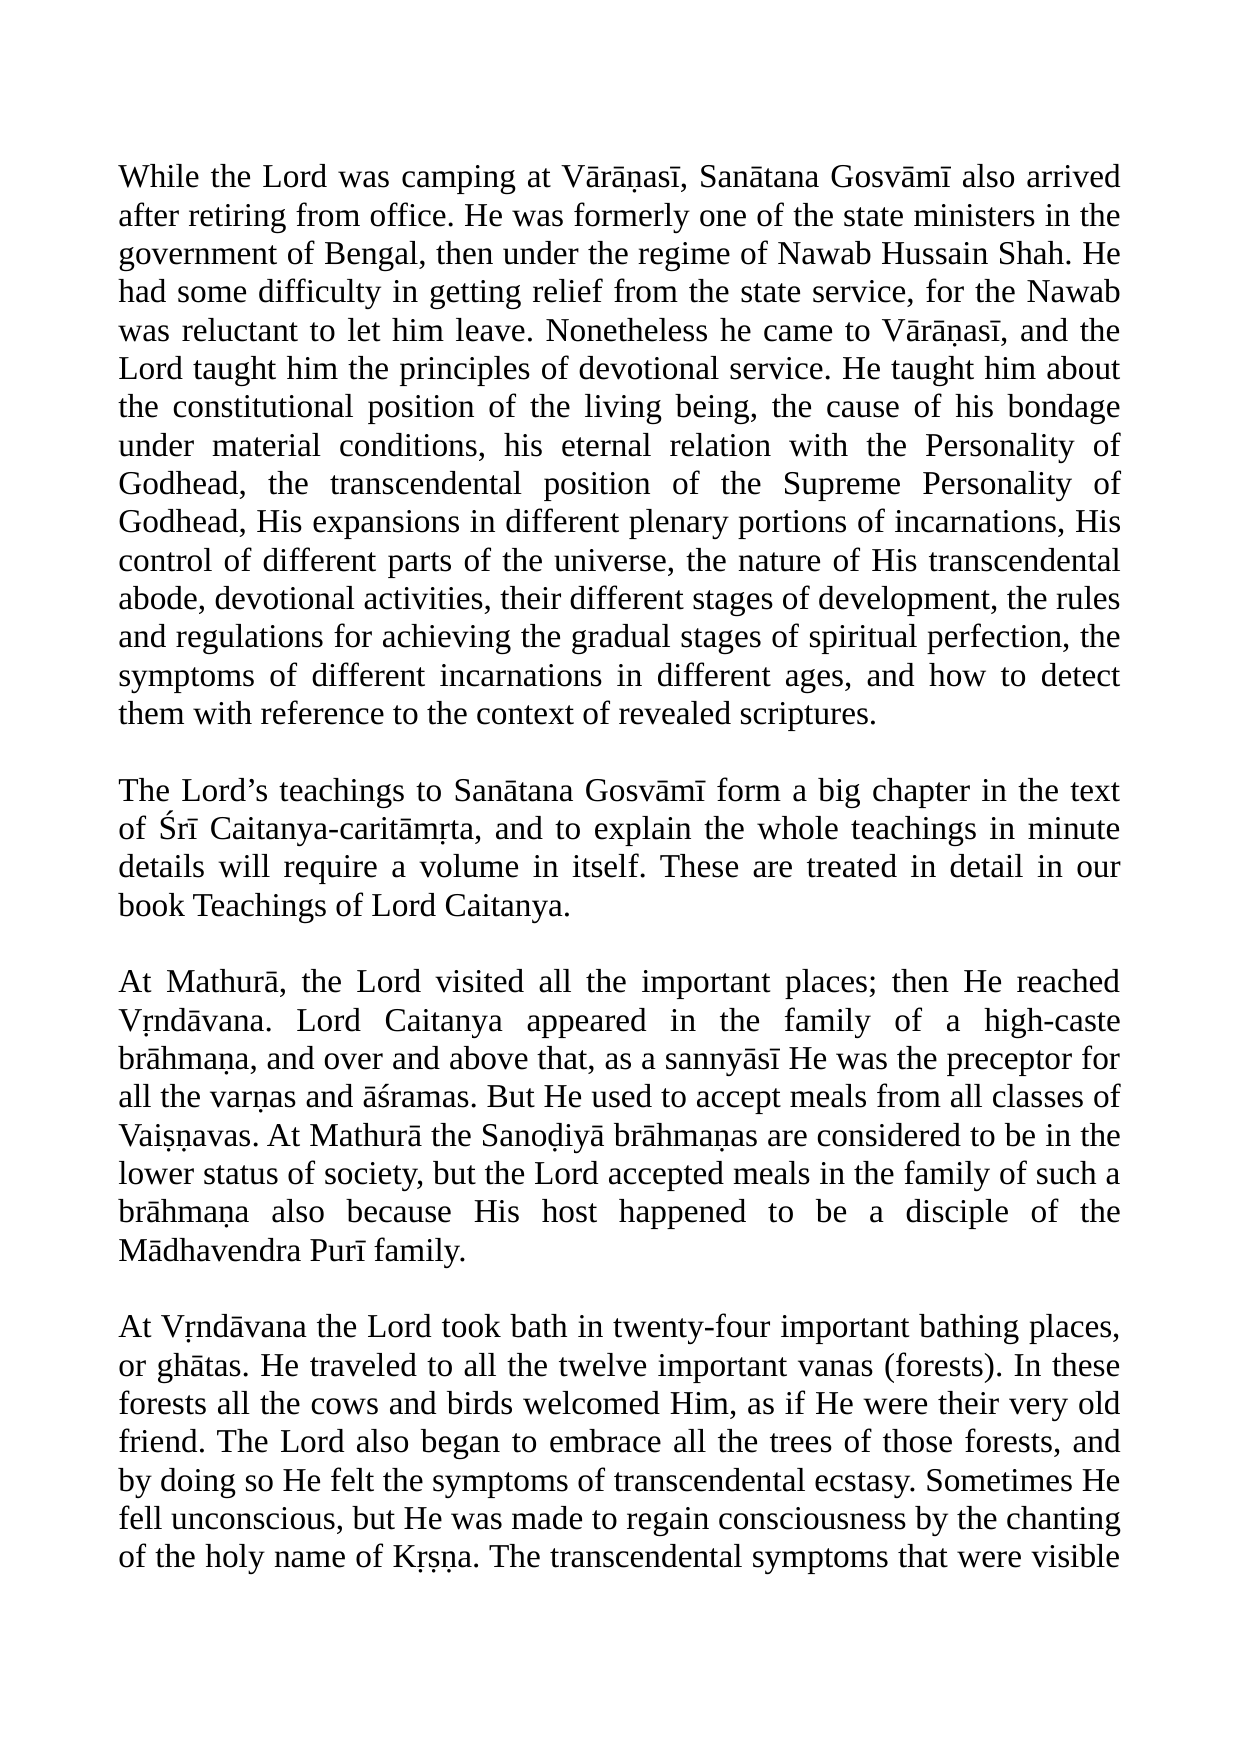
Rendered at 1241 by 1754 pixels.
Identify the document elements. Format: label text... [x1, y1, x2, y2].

text The Lord’s teachings to Sanātana Gosvāmī form a big chapter in the text of Śrī Caitanya-caritāmṛta, and to explain the whole teachings in minute details will require a volume in itself. These are treated in detail in our book Teachings of Lord Caitanya. [118, 770, 1122, 923]
text At Vṛndāvana the Lord took bath in twenty-four important bathing places, or ghātas. He traveled to all the twelve important vanas (forests). In these forests all the cows and birds welcomed Him, as if He were their very old friend. The Lord also began to embrace all the trees of those forests, and by doing so He felt the symptoms of transcendental ecstasy. Sometimes He fell unconscious, but He was made to regain consciousness by the chanting of the holy name of Kṛṣṇa. The transcendental symptoms that were visible [118, 1306, 1122, 1575]
text At Mathurā, the Lord visited all the important places; then He reached Vṛndāvana. Lord Caitanya appeared in the family of a high-caste brāhmaṇa, and over and above that, as a sannyāsī He was the preceptor for all the varṇas and āśramas. But He used to accept meals from all classes of Vaiṣṇavas. At Mathurā the Sanoḍiyā brāhmaṇas are considered to be in the lower status of society, but the Lord accepted meals in the family of such a brāhmaṇa also because His host happened to be a disciple of the Mādhavendra Purī family. [118, 961, 1122, 1268]
text While the Lord was camping at Vārāṇasī, Sanātana Gosvāmī also arrived after retiring from office. He was formerly one of the state ministers in the government of Bengal, then under the regime of Nawab Hussain Shah. He had some difficulty in getting relief from the state service, for the Nawab was reluctant to let him leave. Nonetheless he came to Vārāṇasī, and the Lord taught him the principles of devotional service. He taught him about the constitutional position of the living being, the cause of his bondage under material conditions, his eternal relation with the Personality of Godhead, the transcendental position of the Supreme Personality of Godhead, His expansions in different plenary portions of incarnations, His control of different parts of the universe, the nature of His transcendental abode, devotional activities, their different stages of development, the rules and regulations for achieving the gradual stages of spiritual perfection, the symptoms of different incarnations in different ages, and how to detect them with reference to the context of revealed scriptures. [118, 156, 1122, 731]
